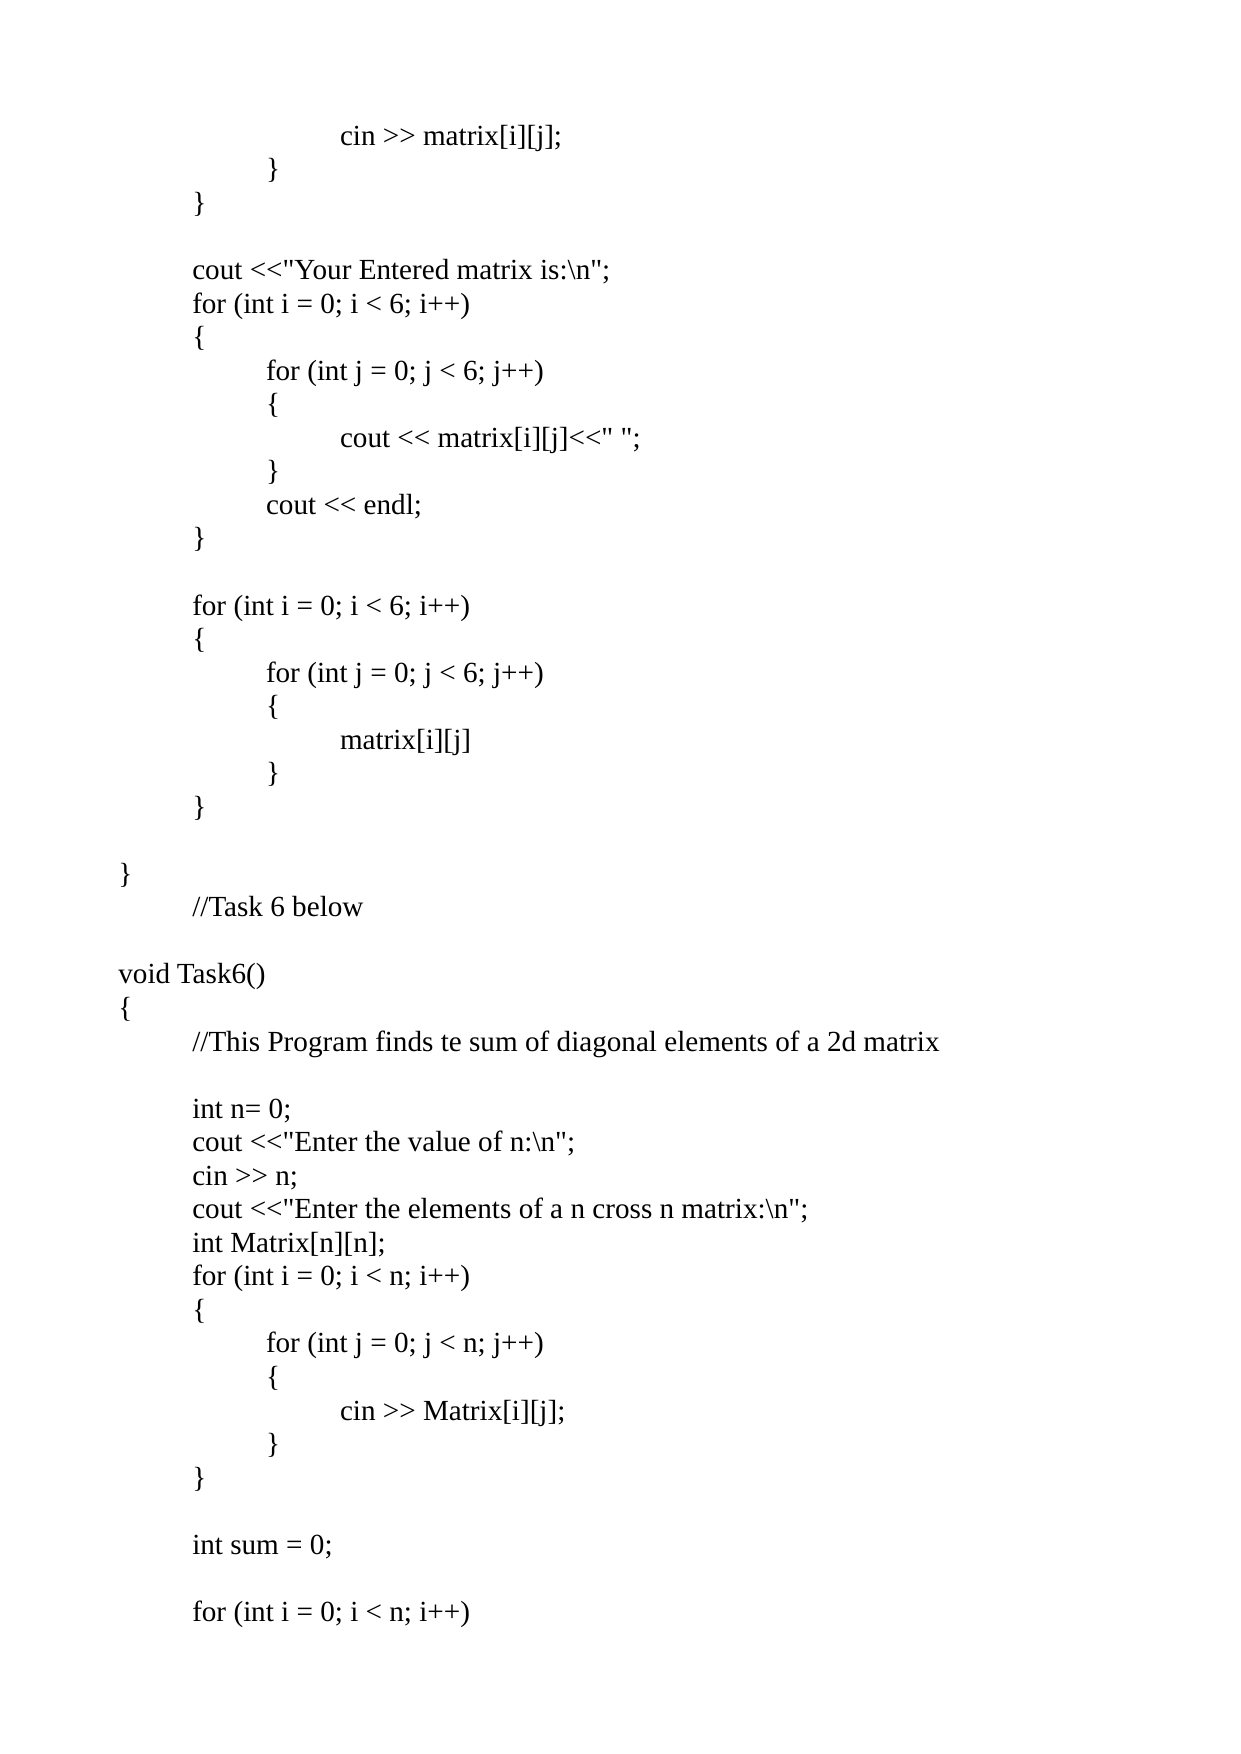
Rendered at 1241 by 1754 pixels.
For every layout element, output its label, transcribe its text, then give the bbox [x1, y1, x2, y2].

text { [118, 688, 1122, 722]
text } [118, 152, 1122, 185]
text //Task 6 below [118, 889, 1122, 923]
text { [118, 990, 1122, 1024]
text cout <<"Enter the value of n:\n"; [118, 1124, 1122, 1158]
text } [118, 453, 1122, 487]
text matrix[i][j] [118, 722, 1122, 755]
text for (int j = 0; j < n; j++) [118, 1326, 1122, 1359]
text { [118, 386, 1122, 420]
text cout << endl; [118, 487, 1122, 521]
text for (int j = 0; j < 6; j++) [118, 353, 1122, 386]
text } [118, 185, 1122, 219]
text int n= 0; [118, 1091, 1122, 1124]
text for (int i = 0; i < n; i++) [118, 1258, 1122, 1292]
text } [118, 789, 1122, 822]
text { [118, 319, 1122, 353]
text for (int i = 0; i < 6; i++) [118, 286, 1122, 319]
text } [118, 521, 1122, 554]
text } [118, 1426, 1122, 1460]
text cout <<"Enter the elements of a n cross n matrix:\n"; [118, 1191, 1122, 1225]
text for (int i = 0; i < 6; i++) [118, 588, 1122, 621]
text int Matrix[n][n]; [118, 1225, 1122, 1258]
text { [118, 1292, 1122, 1326]
text cin >> matrix[i][j]; [118, 118, 1122, 152]
text //This Program finds te sum of diagonal elements of a 2d matrix [118, 1024, 1122, 1057]
text cout <<"Your Entered matrix is:\n"; [118, 252, 1122, 286]
text cin >> n; [118, 1158, 1122, 1191]
text cin >> Matrix[i][j]; [118, 1393, 1122, 1426]
text int sum = 0; [118, 1527, 1122, 1560]
text cout << matrix[i][j]<<" "; [118, 420, 1122, 453]
text } [118, 856, 1122, 889]
text } [118, 755, 1122, 789]
text { [118, 1359, 1122, 1393]
text for (int j = 0; j < 6; j++) [118, 655, 1122, 688]
text } [118, 1460, 1122, 1493]
text void Task6() [118, 957, 1122, 990]
text for (int i = 0; i < n; i++) [118, 1594, 1122, 1627]
text { [118, 621, 1122, 655]
